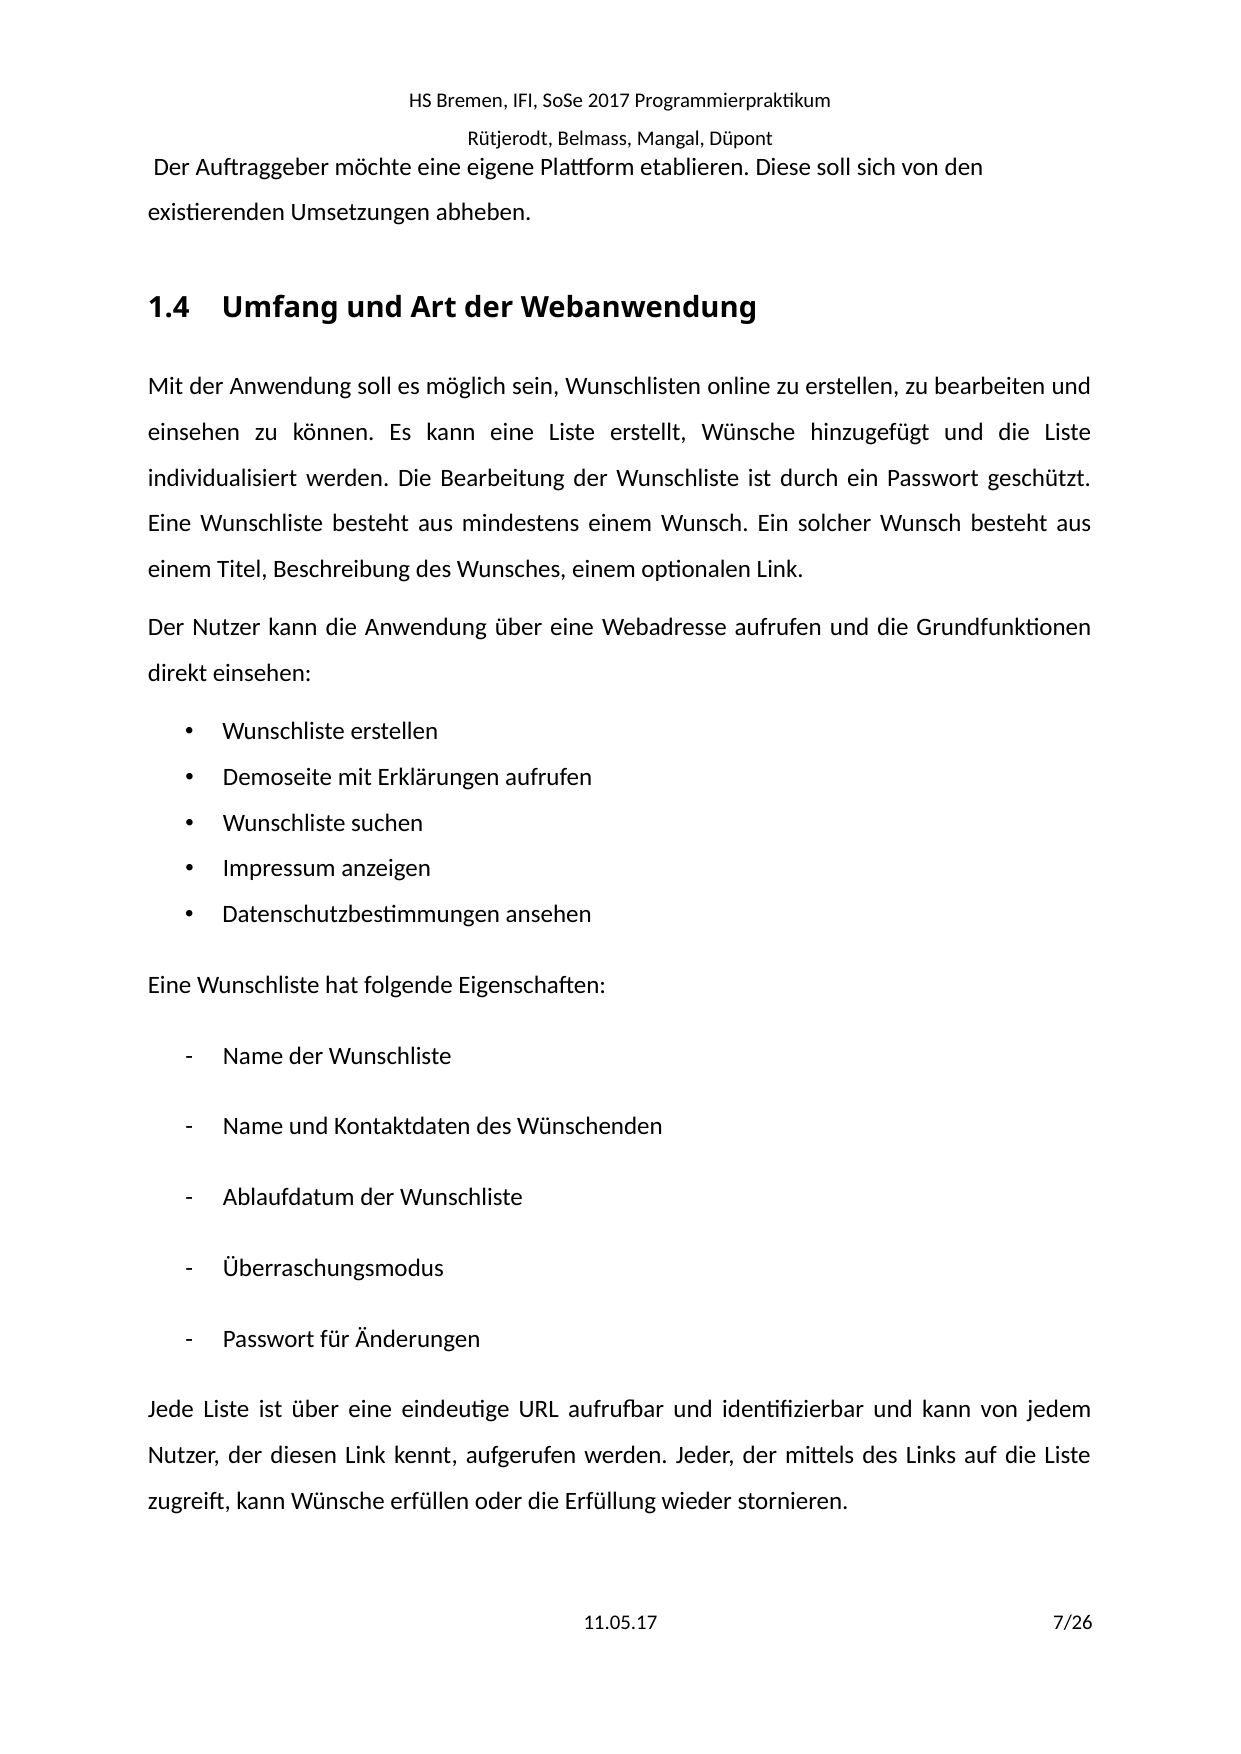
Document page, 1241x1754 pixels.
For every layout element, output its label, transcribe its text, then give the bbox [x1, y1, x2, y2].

subtitle 1.4 Umfang und Art der Webanwendung [148, 286, 1093, 326]
list Überraschungsmodus [185, 1252, 1093, 1282]
list Passwort für Änderungen [185, 1323, 1093, 1353]
list Impressum anzeigen [185, 853, 1093, 883]
list Wunschliste suchen [185, 807, 1093, 837]
text Der Nutzer kann die Anwendung über eine Webadresse aufrufen und die Grundfunktionen direkt einsehen: [148, 611, 1093, 688]
text Eine Wunschliste hat folgende Eigenschaften: [148, 969, 1093, 999]
text Mit der Anwendung soll es möglich sein, Wunschlisten online zu erstellen, zu bearbeiten und einsehen zu können. Es kann eine Liste erstellt, Wünsche hinzugefügt und die Liste individualisiert werden. Die Bearbeitung der Wunschliste ist durch ein Passwort geschützt. Eine Wunschliste besteht aus mindestens einem Wunsch. Ein solcher Wunsch besteht aus einem Titel, Beschreibung des Wunsches, einem optionalen Link. [148, 370, 1093, 584]
list Name der Wunschliste [185, 1040, 1093, 1070]
list Ablaufdatum der Wunschliste [185, 1181, 1093, 1212]
list Datenschutzbestimmungen ansehen [185, 898, 1093, 929]
list Wunschliste erstellen [185, 715, 1093, 746]
list Name und Kontaktdaten des Wünschenden [185, 1111, 1093, 1141]
text Jede Liste ist über eine eindeutige URL aufrufbar und identifizierbar und kann von jedem Nutzer, der diesen Link kennt, aufgerufen werden. Jeder, der mittels des Links auf die Liste zugreift, kann Wünsche erfüllen oder die Erfüllung wieder stornieren. [148, 1393, 1093, 1515]
list Demoseite mit Erklärungen aufrufen [185, 761, 1093, 792]
text Der Auftraggeber möchte eine eigene Plattform etablieren. Diese soll sich von den existierenden Umsetzungen abheben. [148, 151, 1093, 227]
